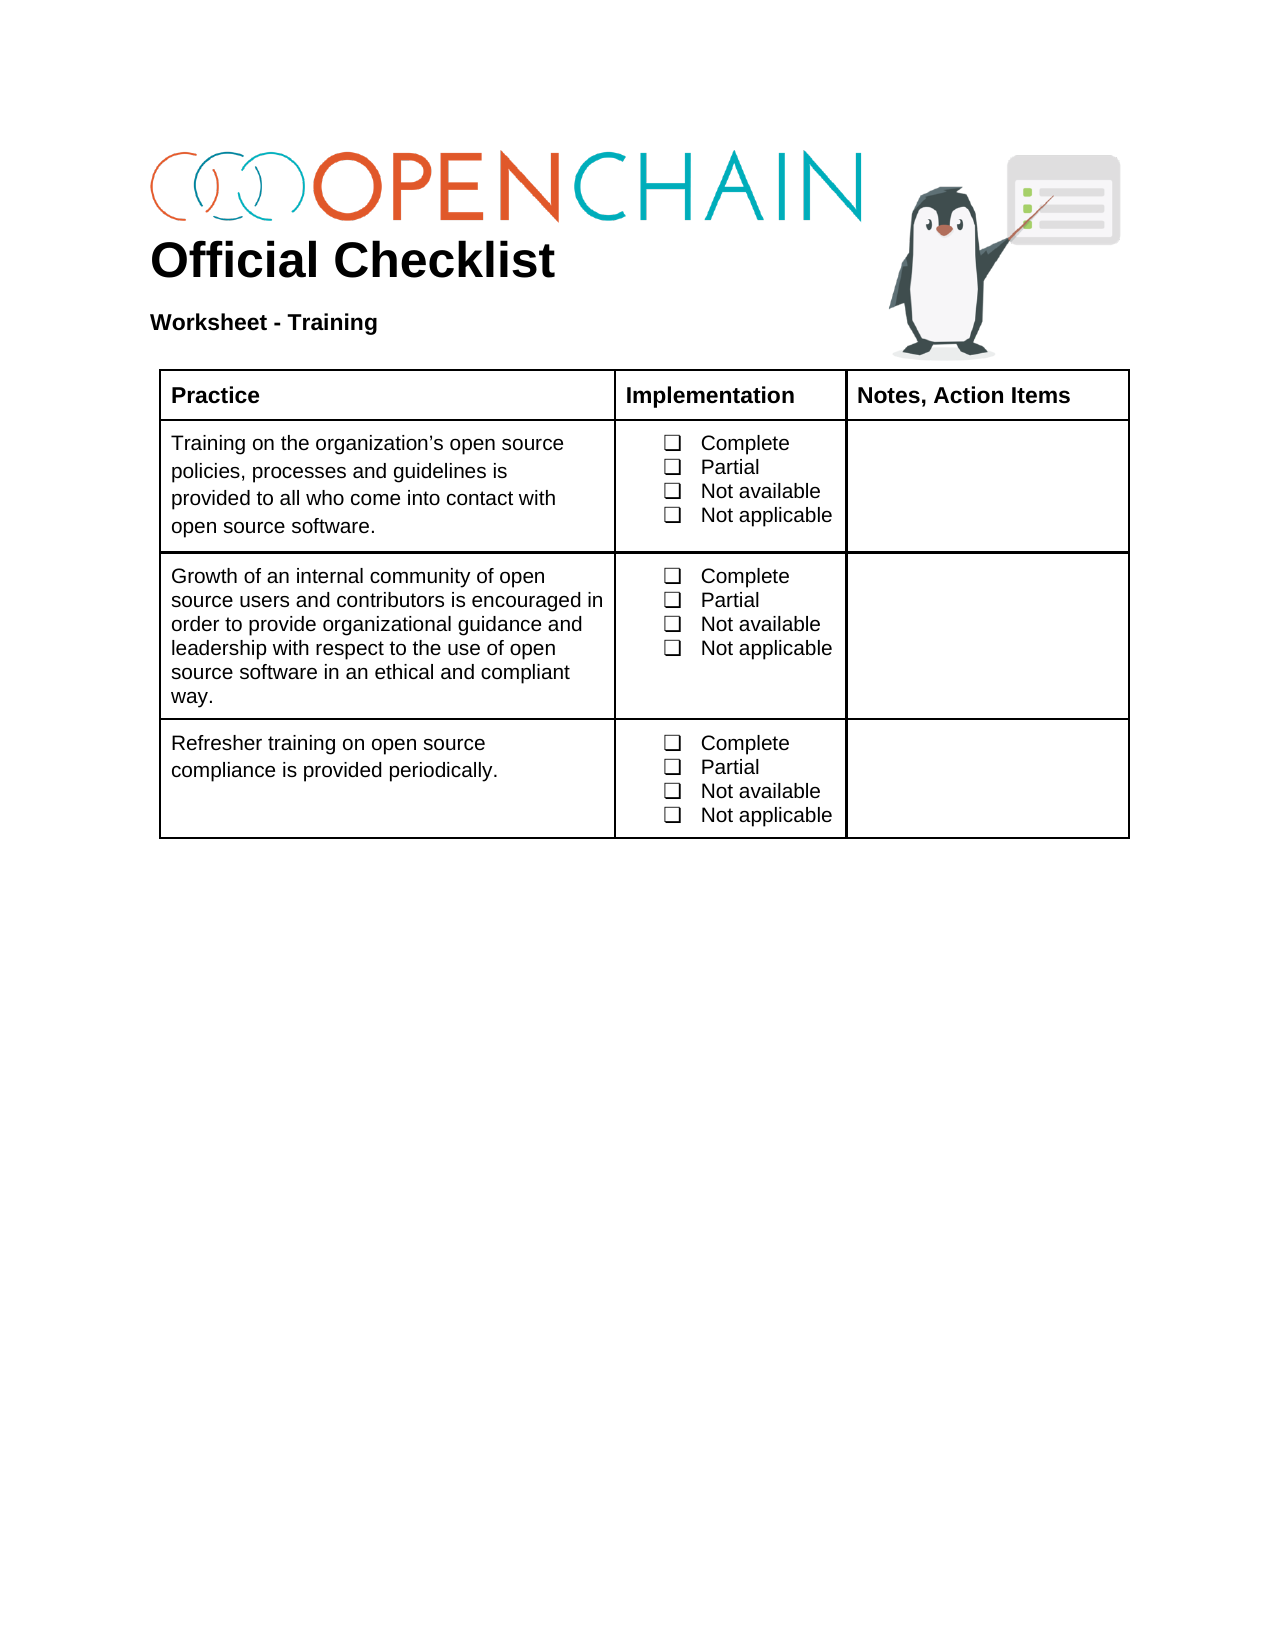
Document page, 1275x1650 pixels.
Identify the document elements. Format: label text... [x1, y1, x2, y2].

table_cell [848, 720, 1128, 837]
table_cell Refresher training on open source compliance is provided periodically. [161, 720, 614, 837]
subtitle [984, 230, 1125, 288]
table_cell Complete Partial Not available Not applicable [616, 421, 845, 551]
subtitle [978, 230, 1007, 249]
table_cell Training on the organization’s open source policies, processes and guidelines is provided to all who come into contact with open source software. [161, 421, 614, 551]
subtitle Official Checklist [150, 230, 910, 288]
table_cell [848, 554, 1128, 718]
table_header Practice [161, 371, 614, 418]
table_cell Growth of an internal community of open source users and contributors is encouraged in order to provide organizational guidance and leadership with respect to the use of open source software in an ethical and compliant way. [161, 554, 614, 718]
text Worksheet - Training [150, 309, 913, 335]
text [977, 309, 1125, 335]
table_header Implementation [616, 371, 845, 418]
table_cell Complete Partial Not available Not applicable [616, 554, 845, 718]
table_header Notes, Action Items [848, 371, 1128, 418]
table_cell Complete Partial Not available Not applicable [616, 720, 845, 837]
table_cell [848, 421, 1128, 551]
